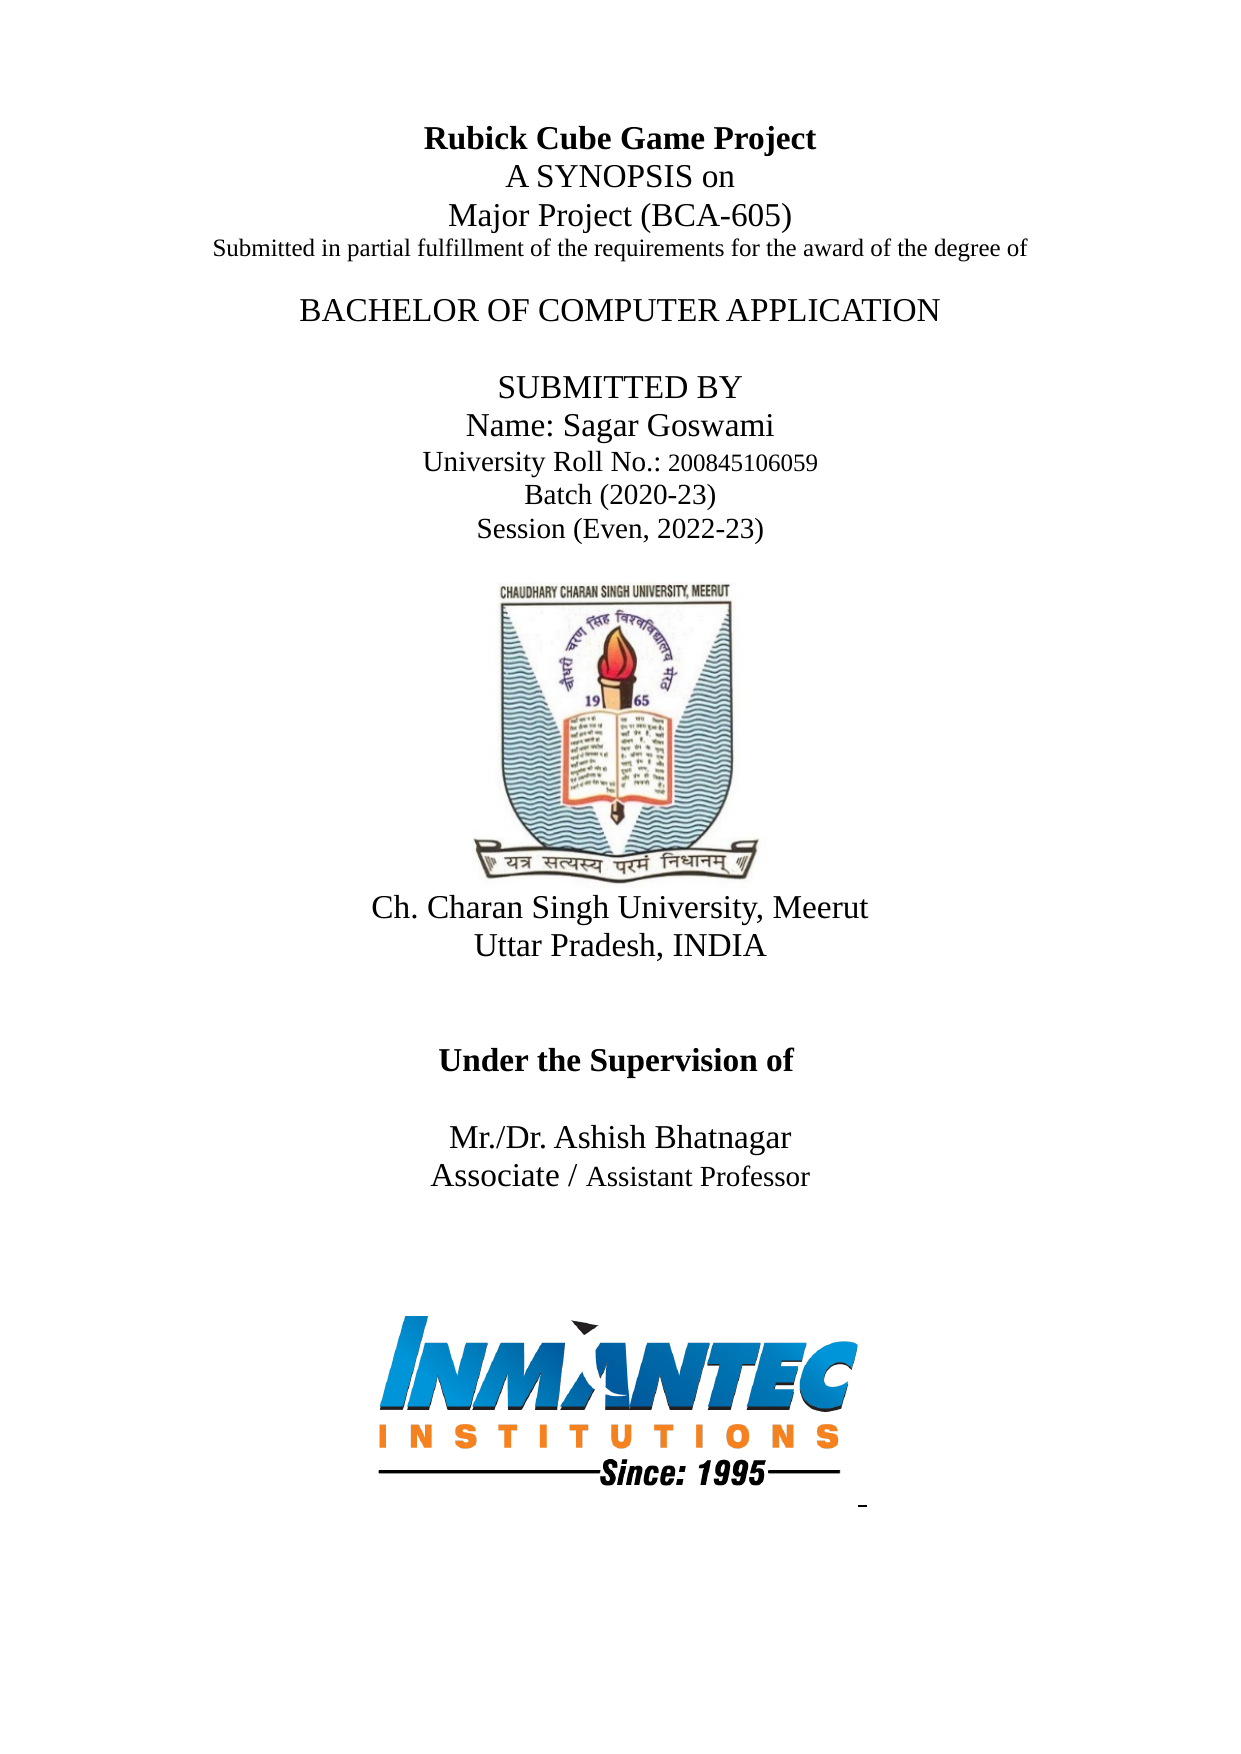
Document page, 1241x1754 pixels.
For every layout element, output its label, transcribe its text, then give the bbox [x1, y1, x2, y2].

text Ch. Charan Singh University, Meerut [118, 887, 1122, 926]
text Mr./Dr. Ashish Bhatnagar [118, 1117, 1122, 1156]
text Batch (2020-23) [118, 477, 1122, 511]
picture [472, 582, 769, 888]
text Uttar Pradesh, INDIA [118, 926, 1122, 964]
text SUBMITTED BY [118, 367, 1122, 406]
text University Roll No.: 200845106059 [118, 444, 1122, 477]
text Name: Sagar Goswami [118, 406, 1122, 444]
text Session (Even, 2022-23) [118, 511, 1122, 544]
text BACHELOR OF COMPUTER APPLICATION [118, 291, 1122, 329]
text Associate / Assistant Professor [118, 1156, 1122, 1194]
text A SYNOPSIS on [118, 156, 1122, 195]
text Submitted in partial fulfillment of the requirements for the award of the degree of [118, 233, 1122, 262]
picture [373, 1308, 858, 1503]
text Rubick Cube Game Project [118, 118, 1122, 156]
text Major Project (BCA-605) [118, 195, 1122, 233]
text Under the Supervision of [118, 1002, 1122, 1079]
